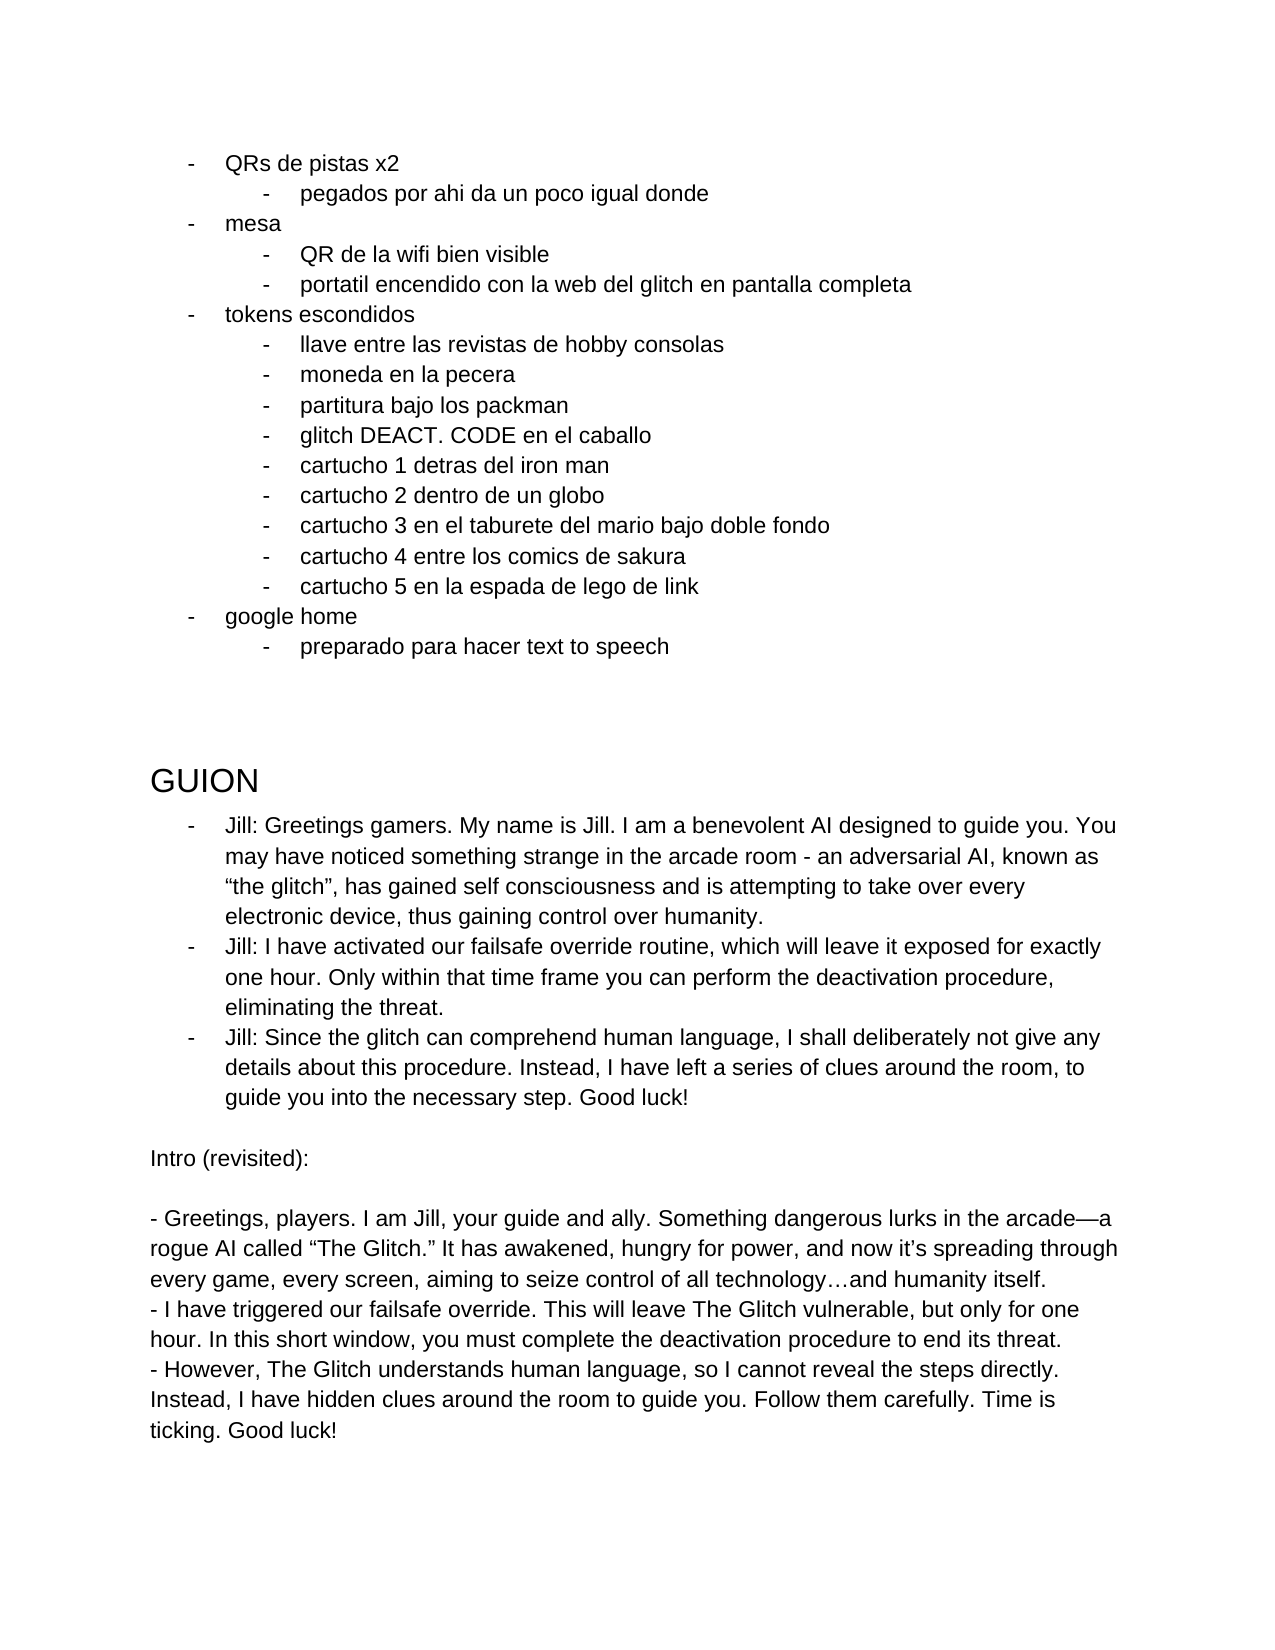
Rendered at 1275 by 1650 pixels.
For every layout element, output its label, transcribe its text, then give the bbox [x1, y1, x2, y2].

text - However, The Glitch understands human language, so I cannot reveal the steps directly. Instead, I have hidden clues around the room to guide you. Follow them carefully. Time is ticking. Good luck! [150, 1356, 1125, 1443]
list QR de la wifi bien visible [262, 241, 1125, 267]
list Jill: I have activated our failsafe override routine, which will leave it exposed for exactly one hour. Only within that time frame you can perform the deactivation procedure, eliminating the threat. [187, 933, 1125, 1020]
text Intro (revisited): [150, 1145, 1125, 1171]
list Jill: Since the glitch can comprehend human language, I shall deliberately not give any details about this procedure. Instead, I have left a series of clues around the room, to guide you into the necessary step. Good luck! [187, 1024, 1125, 1111]
list google home [187, 603, 1125, 629]
list cartucho 1 detras del iron man [262, 452, 1125, 478]
list glitch DEACT. CODE en el caballo [262, 422, 1125, 448]
text - Greetings, players. I am Jill, your guide and ally. Something dangerous lurks in the arcade—a rogue AI called “The Glitch.” It has awakened, hungry for power, and now it’s spreading through every game, every screen, aiming to seize control of all technology…and humanity itself. [150, 1205, 1125, 1292]
list llave entre las revistas de hobby consolas [262, 331, 1125, 358]
list portatil encendido con la web del glitch en pantalla completa [262, 271, 1125, 297]
list cartucho 3 en el taburete del mario bajo doble fondo [262, 512, 1125, 539]
subtitle GUION [150, 761, 1125, 800]
list preparado para hacer text to speech [262, 633, 1125, 660]
list cartucho 2 dentro de un globo [262, 482, 1125, 509]
list Jill: Greetings gamers. My name is Jill. I am a benevolent AI designed to guide you. You may have noticed something strange in the arcade room - an adversarial AI, known as “the glitch”, has gained self consciousness and is attempting to take over every electronic device, thus gaining control over humanity. [187, 812, 1125, 929]
list cartucho 4 entre los comics de sakura [262, 543, 1125, 569]
list pegados por ahi da un poco igual donde [262, 180, 1125, 207]
list tokens escondidos [187, 301, 1125, 327]
list cartucho 5 en la espada de lego de link [262, 573, 1125, 599]
list moneda en la pecera [262, 361, 1125, 388]
text - I have triggered our failsafe override. This will leave The Glitch vulnerable, but only for one hour. In this short window, you must complete the deactivation procedure to end its threat. [150, 1296, 1125, 1352]
list mesa [187, 210, 1125, 237]
list QRs de pistas x2 [187, 150, 1125, 176]
list partitura bajo los packman [262, 392, 1125, 418]
